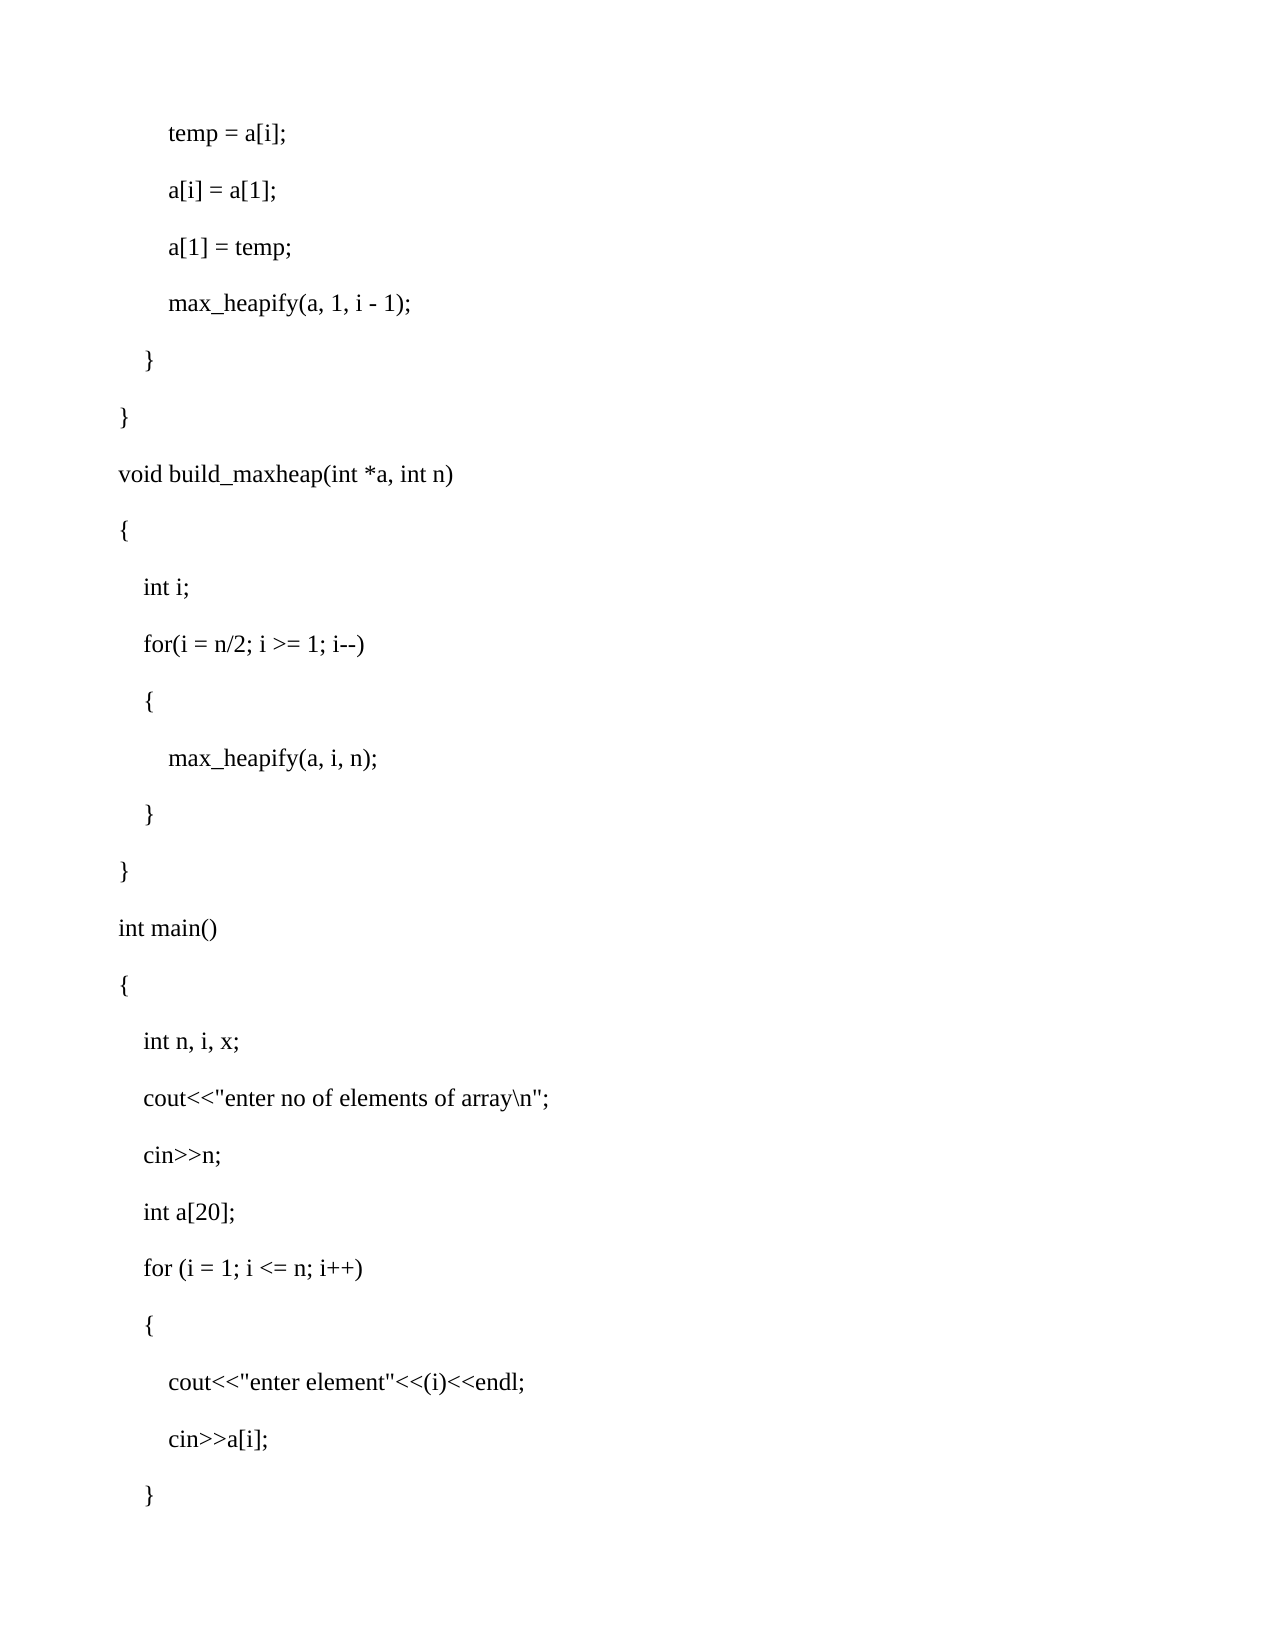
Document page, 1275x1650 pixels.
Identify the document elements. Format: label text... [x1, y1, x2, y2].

text max_heapify(a, 1, i - 1); [118, 288, 1157, 317]
text a[i] = a[1]; [118, 175, 1157, 204]
text int n, i, x; [118, 1026, 1157, 1055]
text } [118, 402, 1157, 431]
text a[1] = temp; [118, 232, 1157, 260]
text { [118, 1310, 1157, 1339]
text void build_maxheap(int *a, int n) [118, 459, 1157, 487]
text cin>>a[i]; [118, 1424, 1157, 1453]
text cin>>n; [118, 1140, 1157, 1169]
text cout<<"enter no of elements of array\n"; [118, 1083, 1157, 1112]
text } [118, 1481, 1157, 1509]
text } [118, 856, 1157, 885]
text int main() [118, 913, 1157, 942]
text for (i = 1; i <= n; i++) [118, 1253, 1157, 1282]
text max_heapify(a, i, n); [118, 743, 1157, 771]
text cout<<"enter element"<<(i)<<endl; [118, 1367, 1157, 1396]
text { [118, 686, 1157, 714]
text int a[20]; [118, 1197, 1157, 1226]
text } [118, 799, 1157, 828]
text for(i = n/2; i >= 1; i--) [118, 629, 1157, 658]
text } [118, 345, 1157, 374]
text temp = a[i]; [118, 118, 1157, 147]
text int i; [118, 572, 1157, 601]
text { [118, 970, 1157, 998]
text { [118, 516, 1157, 544]
